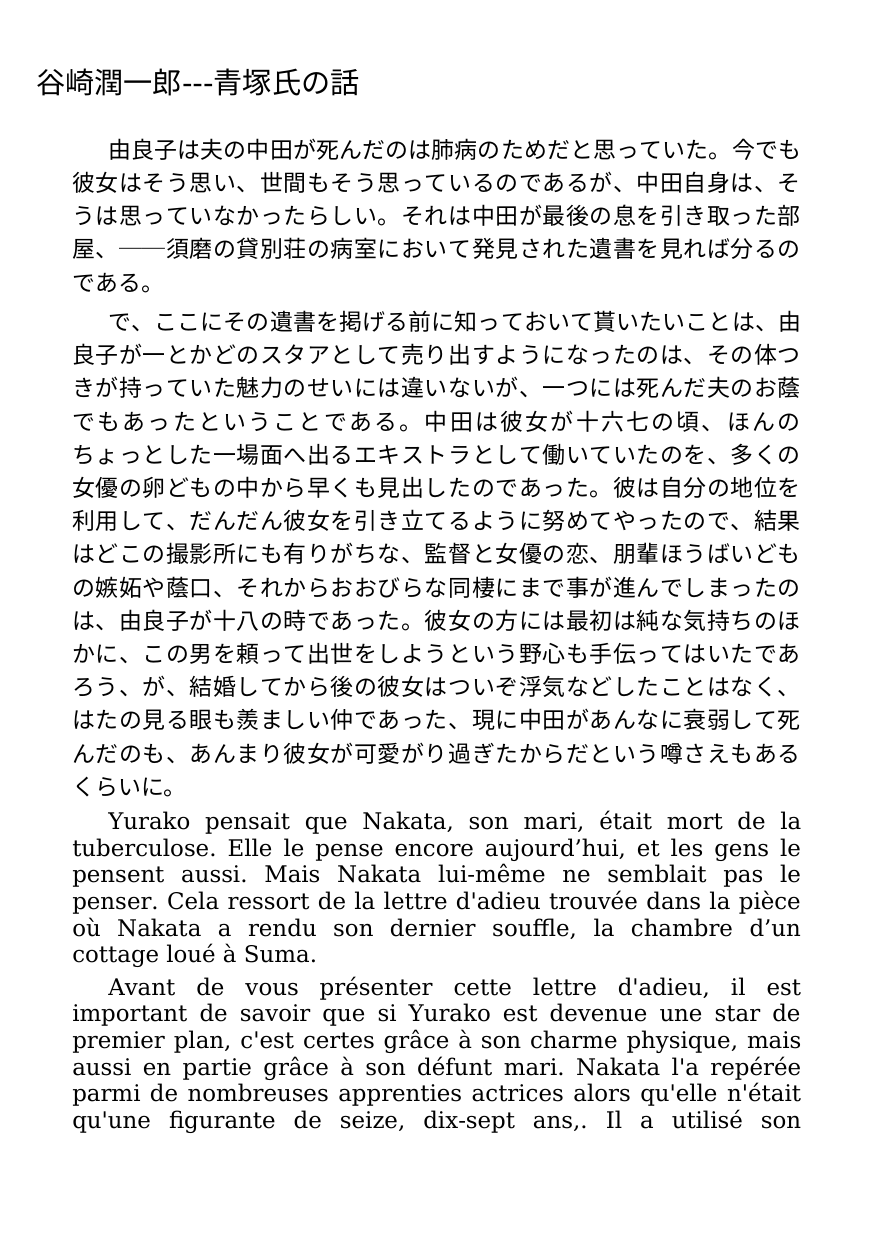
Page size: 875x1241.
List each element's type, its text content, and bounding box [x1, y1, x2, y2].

subtitle 谷崎潤一郎---青塚氏の話 [36, 60, 838, 102]
text Avant de vous présenter cette lettre d'adieu, il est important de savoir que si Yurako est devenue une star de premier plan, c'est certes grâce à son charme physique, mais aussi en partie grâce à son défunt mari. Nakata l'a repérée parmi de nombreuses apprenties actrices alors qu'elle n'était qu'une figurante de seize, dix-sept ans,. Il a utilisé son [72, 974, 802, 1134]
text 由良子は夫の中田が死んだのは肺病のためだと思っていた。今でも彼女はそう思い、世間もそう思っているのであるが、中田自身は、そうは思っていなかったらしい。それは中田が最後の息を引き取った部屋、──須磨の貸別荘の病室において発見された遺書を見れば分るのである。 [72, 132, 802, 298]
text Yurako pensait que Nakata, son mari, était mort de la tuberculose. Elle le pense encore aujourd’hui, et les gens le pensent aussi. Mais Nakata lui-même ne semblait pas le penser. Cela ressort de la lettre d'adieu trouvée dans la pièce où Nakata a rendu son dernier souffle, la chambre d’un cottage loué à Suma. [72, 808, 802, 968]
text で、ここにその遺書を掲げる前に知っておいて貰いたいことは、由良子が一とかどのスタアとして売り出すようになったのは、その体つきが持っていた魅力のせいには違いないが、一つには死んだ夫のお蔭でもあったということである。中田は彼女が十六七の頃、ほんのちょっとした一場面へ出るエキストラとして働いていたのを、多くの女優の卵どもの中から早くも見出したのであった。彼は自分の地位を利用して、だんだん彼女を引き立てるように努めてやったので、結果はどこの撮影所にも有りがちな、監督と女優の恋、朋輩ほうばいどもの嫉妬や蔭口、それからおおびらな同棲にまで事が進んでしまったのは、由良子が十八の時であった。彼女の方には最初は純な気持ちのほかに、この男を頼って出世をしようという野心も手伝ってはいたであろう、が、結婚してから後の彼女はついぞ浮気などしたことはなく、はたの見る眼も羨ましい仲であった、現に中田があんなに衰弱して死んだのも、あんまり彼女が可愛がり過ぎたからだという噂さえもあるくらいに。 [72, 304, 802, 802]
